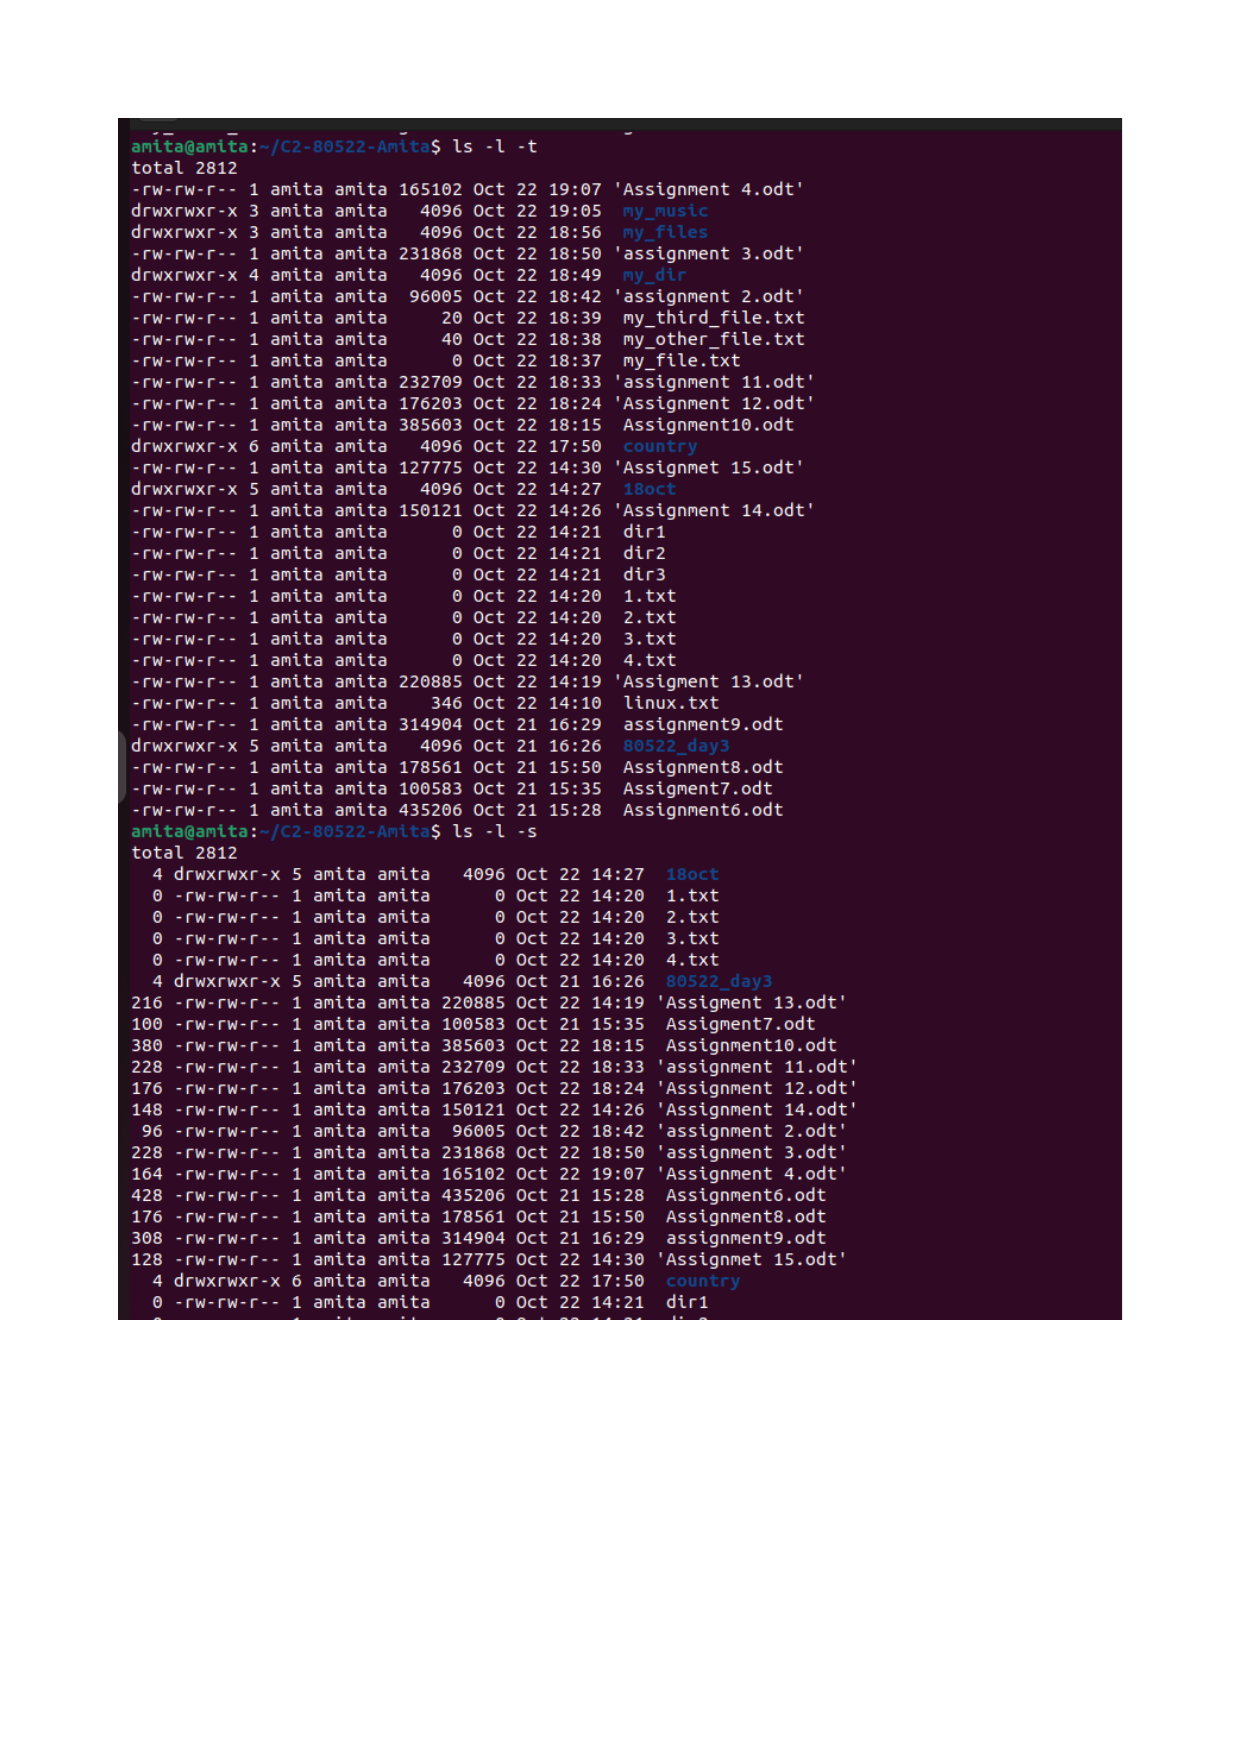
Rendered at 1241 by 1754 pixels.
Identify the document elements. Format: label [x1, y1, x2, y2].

picture [118, 118, 1123, 1320]
